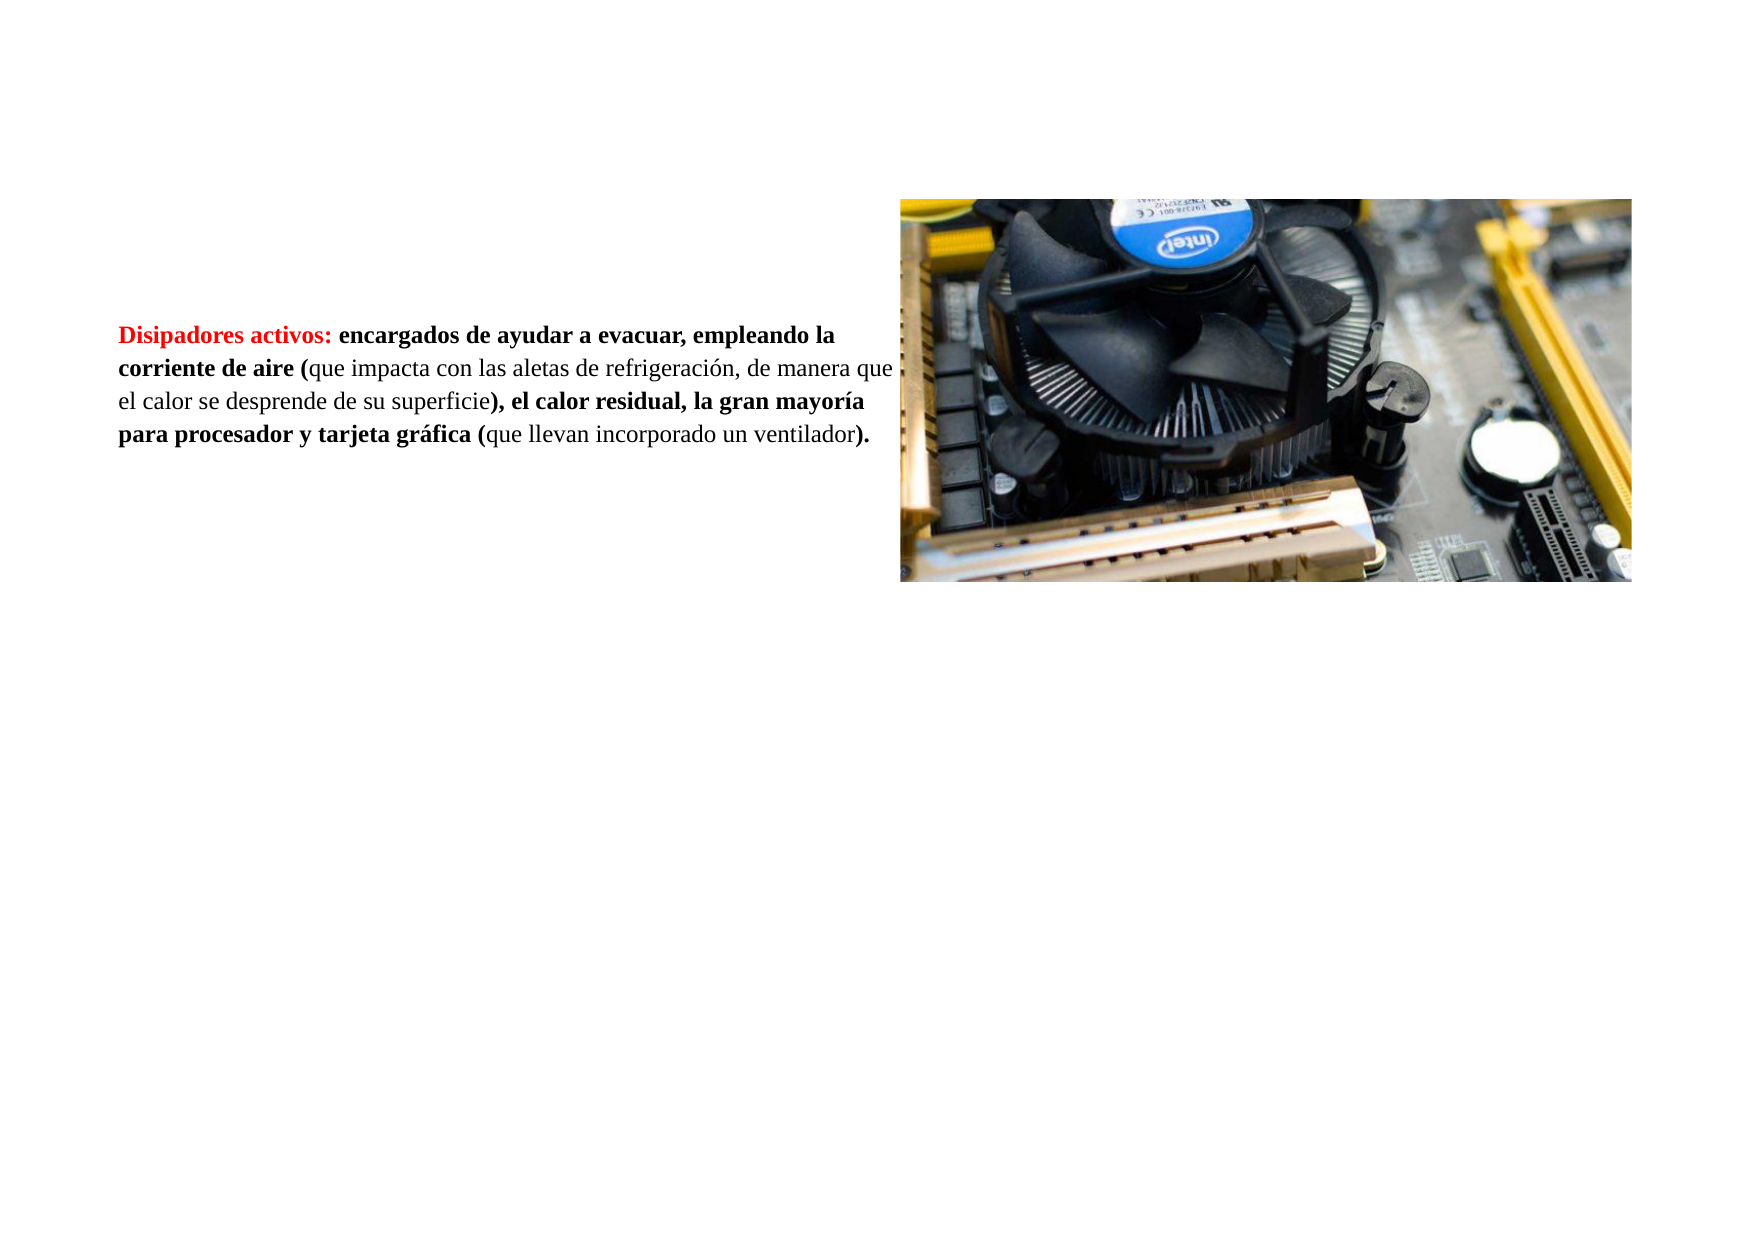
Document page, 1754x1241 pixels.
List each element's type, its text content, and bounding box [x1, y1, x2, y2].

picture [900, 199, 1632, 582]
text Disipadores activos: encargados de ayudar a evacuar, empleando la corriente de aire (que impacta con las aletas de refrigeración, de manera que el calor se desprende de su superficie), el calor residual, la gran mayoría para procesador y tarjeta gráfica (que llevan incorporado un ventilador). [118, 320, 900, 448]
